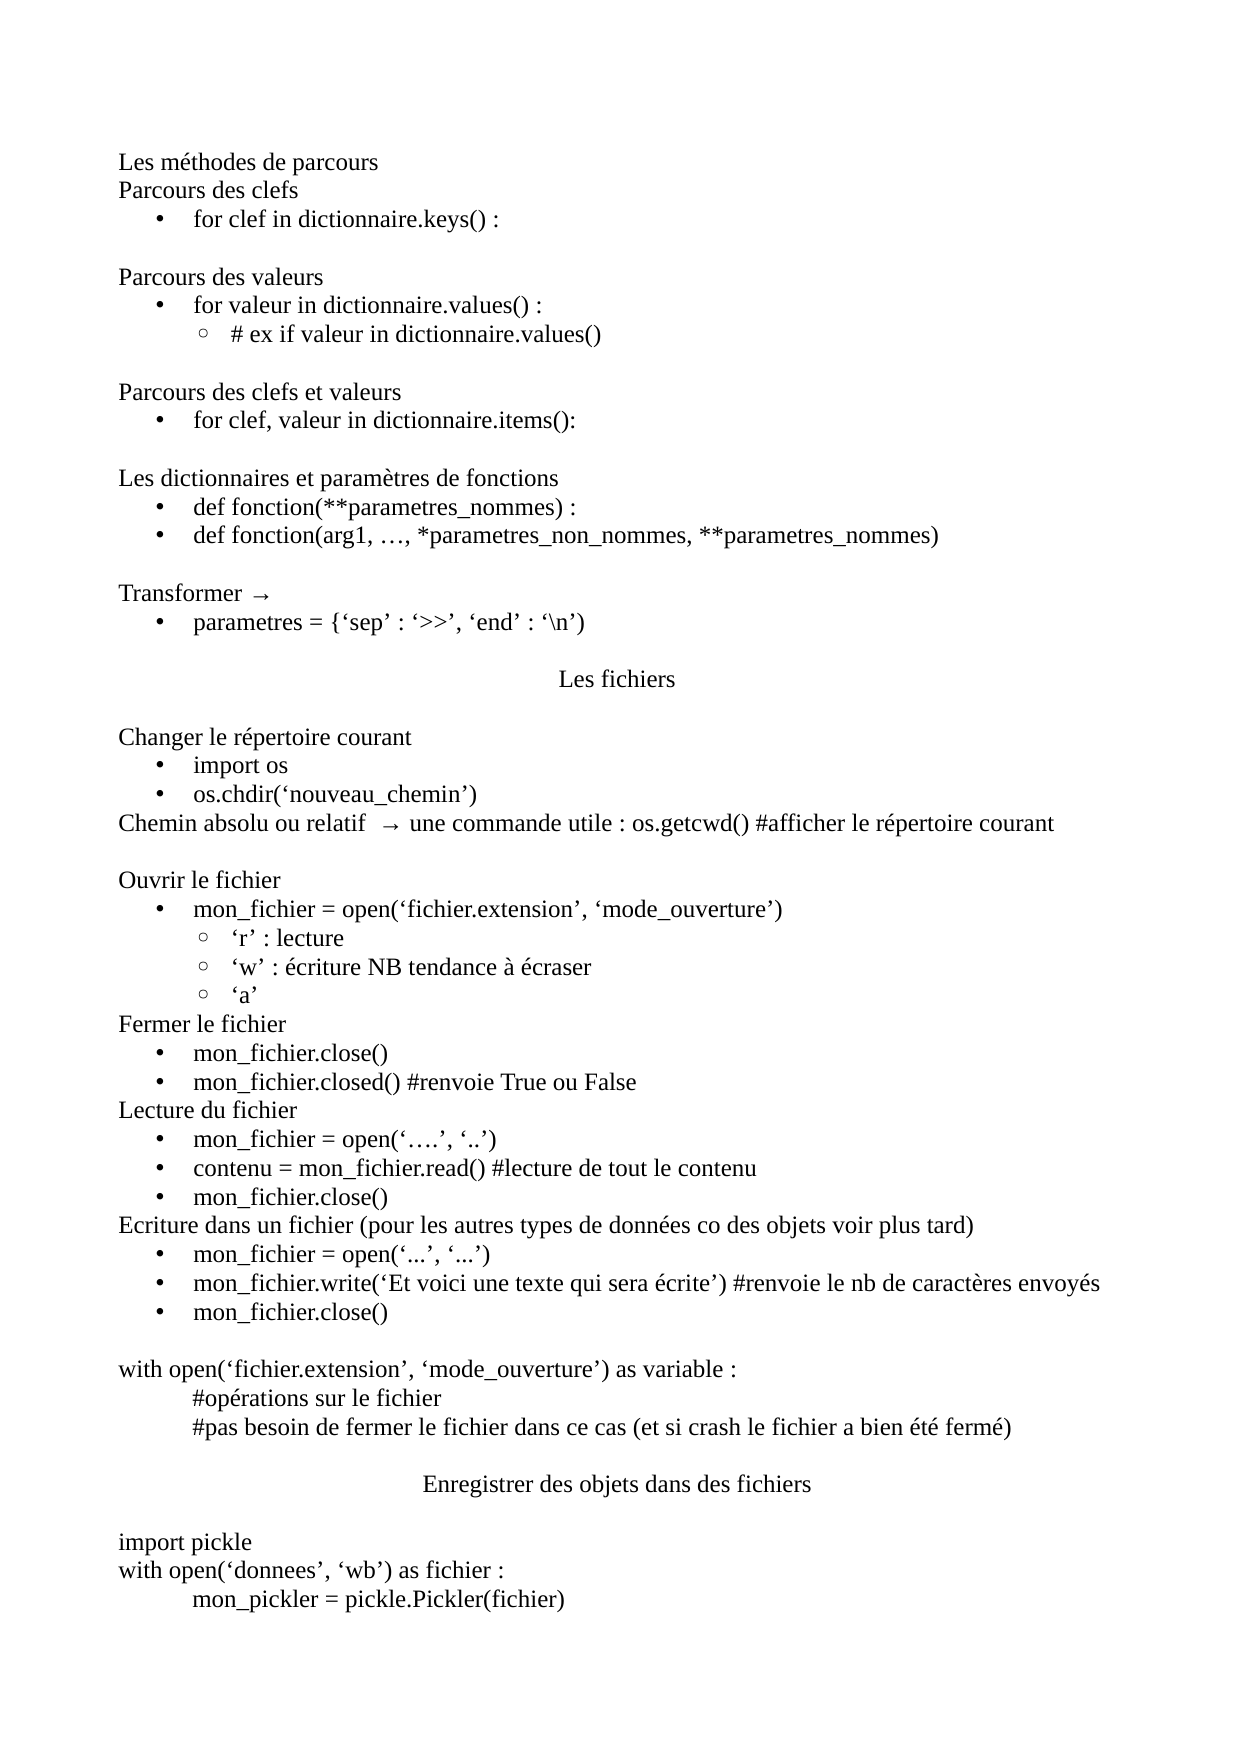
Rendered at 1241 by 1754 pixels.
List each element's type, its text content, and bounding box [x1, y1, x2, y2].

text Parcours des clefs [118, 176, 1122, 204]
list ‘w’ : écriture NB tendance à écraser [193, 952, 1122, 981]
list def fonction(arg1, …, *parametres_non_nommes, **parametres_nommes) [156, 521, 1122, 549]
list mon_fichier.close() [156, 1297, 1122, 1326]
text #pas besoin de fermer le fichier dans ce cas (et si crash le fichier a bien été fermé) [118, 1412, 1122, 1441]
list mon_fichier.closed() #renvoie True ou False [156, 1067, 1122, 1096]
list mon_fichier.close() [156, 1038, 1122, 1067]
list def fonction(**parametres_nommes) : [156, 492, 1122, 521]
text Parcours des clefs et valeurs [118, 377, 1122, 406]
text Ouvrir le fichier [118, 866, 1122, 894]
text import pickle [118, 1527, 1122, 1556]
text Fermer le fichier [118, 1009, 1122, 1038]
list mon_fichier = open(‘fichier.extension’, ‘mode_ouverture’) [156, 894, 1122, 923]
text Parcours des valeurs [118, 262, 1122, 291]
text Les dictionnaires et paramètres de fonctions [118, 463, 1122, 492]
text Ecriture dans un fichier (pour les autres types de données co des objets voir plus tard) [118, 1211, 1122, 1239]
list ‘r’ : lecture [193, 923, 1122, 952]
list os.chdir(‘nouveau_chemin’) [156, 779, 1122, 808]
list mon_fichier.close() [156, 1182, 1122, 1211]
list mon_fichier = open(‘….’, ‘..’) [156, 1124, 1122, 1153]
text Chemin absolu ou relatif → une commande utile : os.getcwd() #afficher le répertoire courant [118, 808, 1122, 837]
list ‘a’ [193, 981, 1122, 1009]
text Les fichiers [118, 664, 1122, 693]
text Lecture du fichier [118, 1096, 1122, 1124]
list for clef in dictionnaire.keys() : [156, 204, 1122, 233]
text Enregistrer des objets dans des fichiers [118, 1469, 1122, 1498]
text Les méthodes de parcours [118, 147, 1122, 176]
text Transformer → [118, 578, 1122, 607]
text with open(‘donnees’, ‘wb’) as fichier : [118, 1556, 1122, 1584]
list for valeur in dictionnaire.values() : [156, 291, 1122, 319]
text #opérations sur le fichier [118, 1383, 1122, 1412]
text mon_pickler = pickle.Pickler(fichier) [118, 1584, 1122, 1613]
list mon_fichier = open(‘...’, ‘...’) [156, 1239, 1122, 1268]
list mon_fichier.write(‘Et voici une texte qui sera écrite’) #renvoie le nb de caractères envoyés [156, 1268, 1122, 1297]
text Changer le répertoire courant [118, 722, 1122, 751]
list # ex if valeur in dictionnaire.values() [193, 319, 1122, 348]
text with open(‘fichier.extension’, ‘mode_ouverture’) as variable : [118, 1354, 1122, 1383]
list contenu = mon_fichier.read() #lecture de tout le contenu [156, 1153, 1122, 1182]
list import os [156, 751, 1122, 779]
list parametres = {‘sep’ : ‘>>’, ‘end’ : ‘\n’) [156, 607, 1122, 636]
list for clef, valeur in dictionnaire.items(): [156, 406, 1122, 434]
